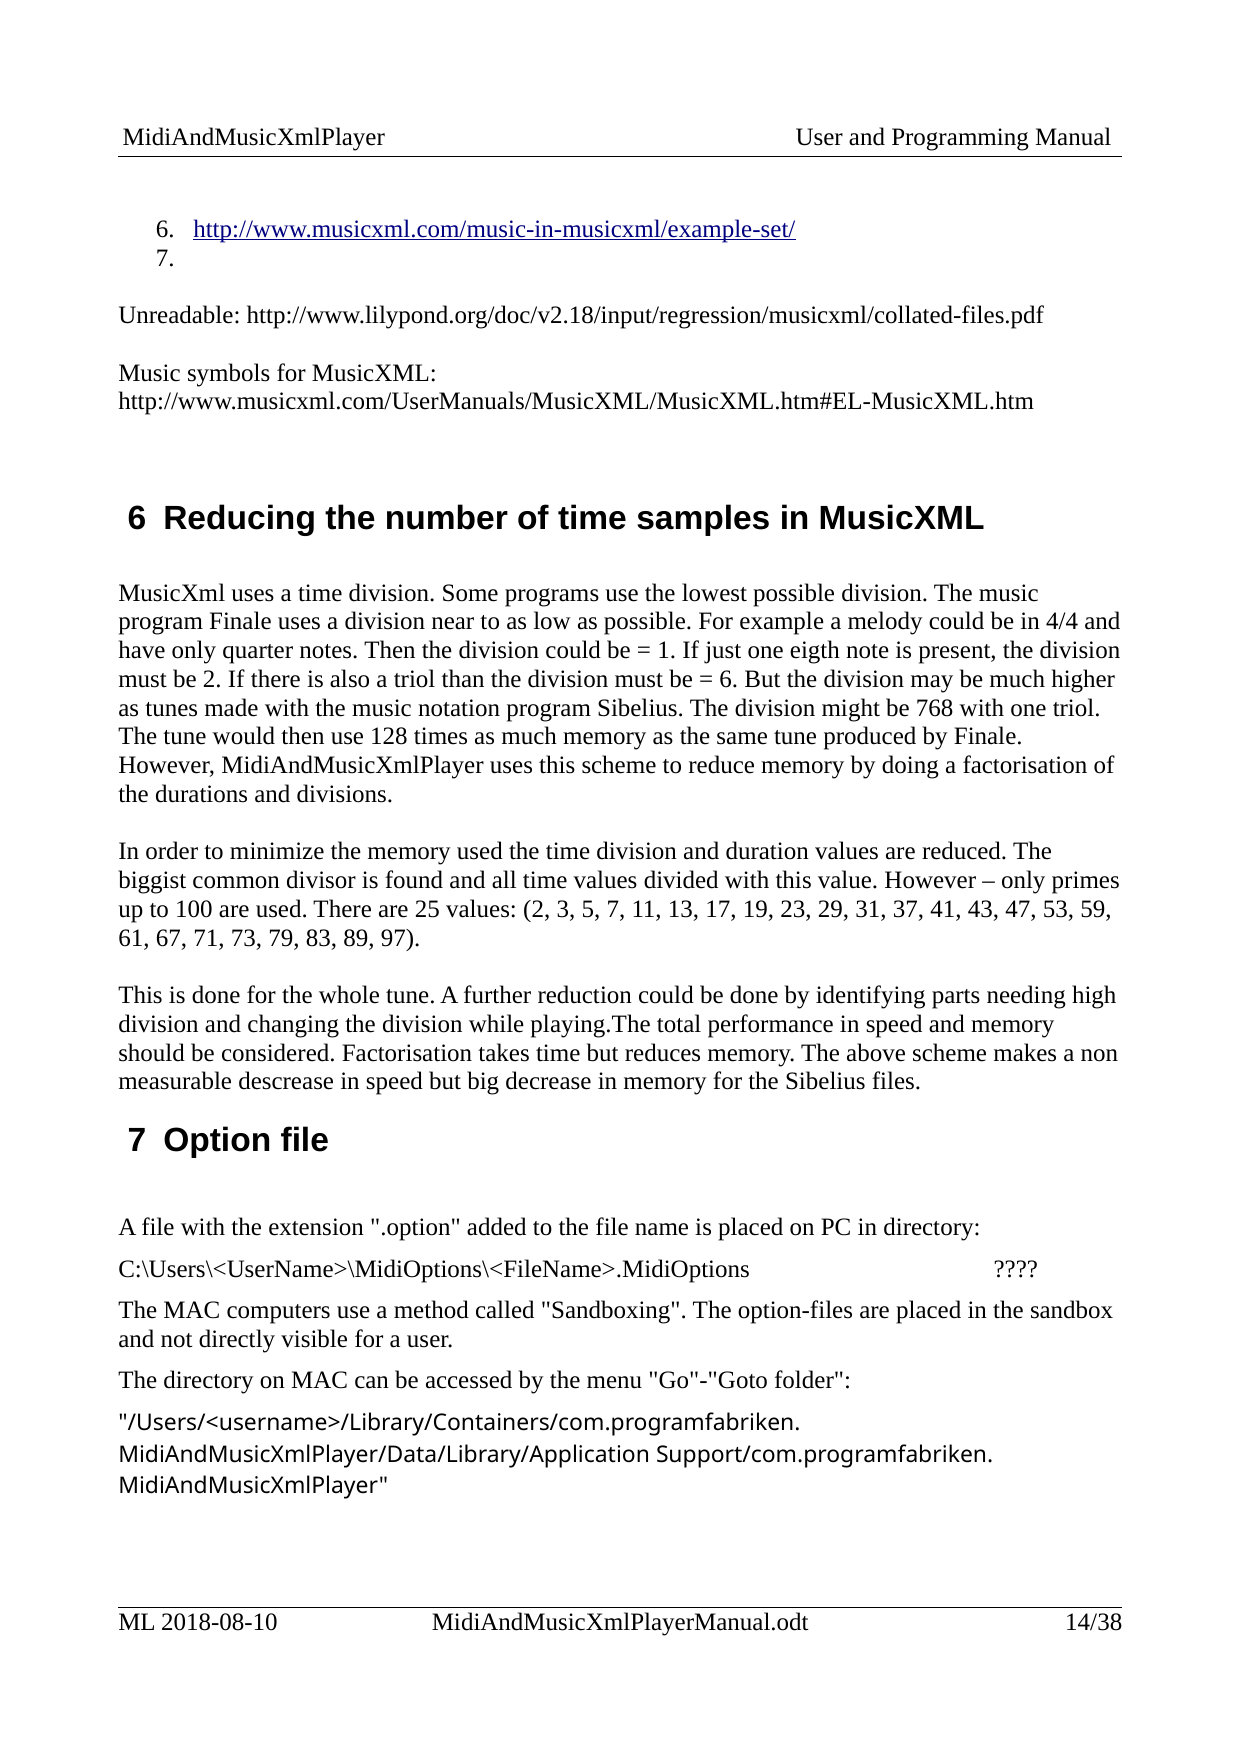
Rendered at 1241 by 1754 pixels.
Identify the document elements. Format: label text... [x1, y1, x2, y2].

text C:\Users\<UserName>\MidiOptions\<FileName>.MidiOptions ???? [118, 1254, 1122, 1282]
list http://www.musicxml.com/music-in-musicxml/example-set/ [156, 214, 1122, 243]
subtitle Option file [118, 1120, 1122, 1159]
text MusicXml uses a time division. Some programs use the lowest possible division. The music program Finale uses a division near to as low as possible. For example a melody could be in 4/4 and have only quarter notes. Then the division could be = 1. If just one eigth note is present, the division must be 2. If there is also a triol than the division must be = 6. But the division may be much higher as tunes made with the music notation program Sibelius. The division might be 768 with one triol. The tune would then use 128 times as much memory as the same tune produced by Finale. However, MidiAndMusicXmlPlayer uses this scheme to reduce memory by doing a factorisation of the durations and divisions. [118, 578, 1122, 808]
text In order to minimize the memory used the time division and duration values are reduced. The biggist common divisor is found and all time values divided with this value. However – only primes up to 100 are used. There are 25 values: (2, 3, 5, 7, 11, 13, 17, 19, 23, 29, 31, 37, 41, 43, 47, 53, 59, 61, 67, 71, 73, 79, 83, 89, 97). [118, 836, 1122, 951]
text This is done for the whole tune. A further reduction could be done by identifying parts needing high division and changing the division while playing.The total performance in speed and memory should be considered. Factorisation takes time but reduces memory. The above scheme makes a non measurable descrease in speed but big decrease in memory for the Sibelius files. [118, 980, 1122, 1095]
text http://www.musicxml.com/UserManuals/MusicXML/MusicXML.htm#EL-MusicXML.htm [118, 386, 1122, 415]
text The MAC computers use a method called "Sandboxing". The option-files are placed in the sandbox and not directly visible for a user. [118, 1295, 1122, 1352]
subtitle Reducing the number of time samples in MusicXML [118, 498, 1122, 536]
text "/Users/<username>/Library/Containers/com.programfabriken. MidiAndMusicXmlPlayer/Data/Library/Application Support/com.programfabriken. MidiAndMusicXmlPlayer" [118, 1406, 1122, 1500]
text A file with the extension ".option" added to the file name is placed on PC in directory: [118, 1212, 1122, 1241]
text Unreadable: http://www.lilypond.org/doc/v2.18/input/regression/musicxml/collated-files.pdf [118, 300, 1122, 329]
text Music symbols for MusicXML: [118, 358, 1122, 386]
text The directory on MAC can be accessed by the menu "Go"-"Goto folder": [118, 1365, 1122, 1394]
